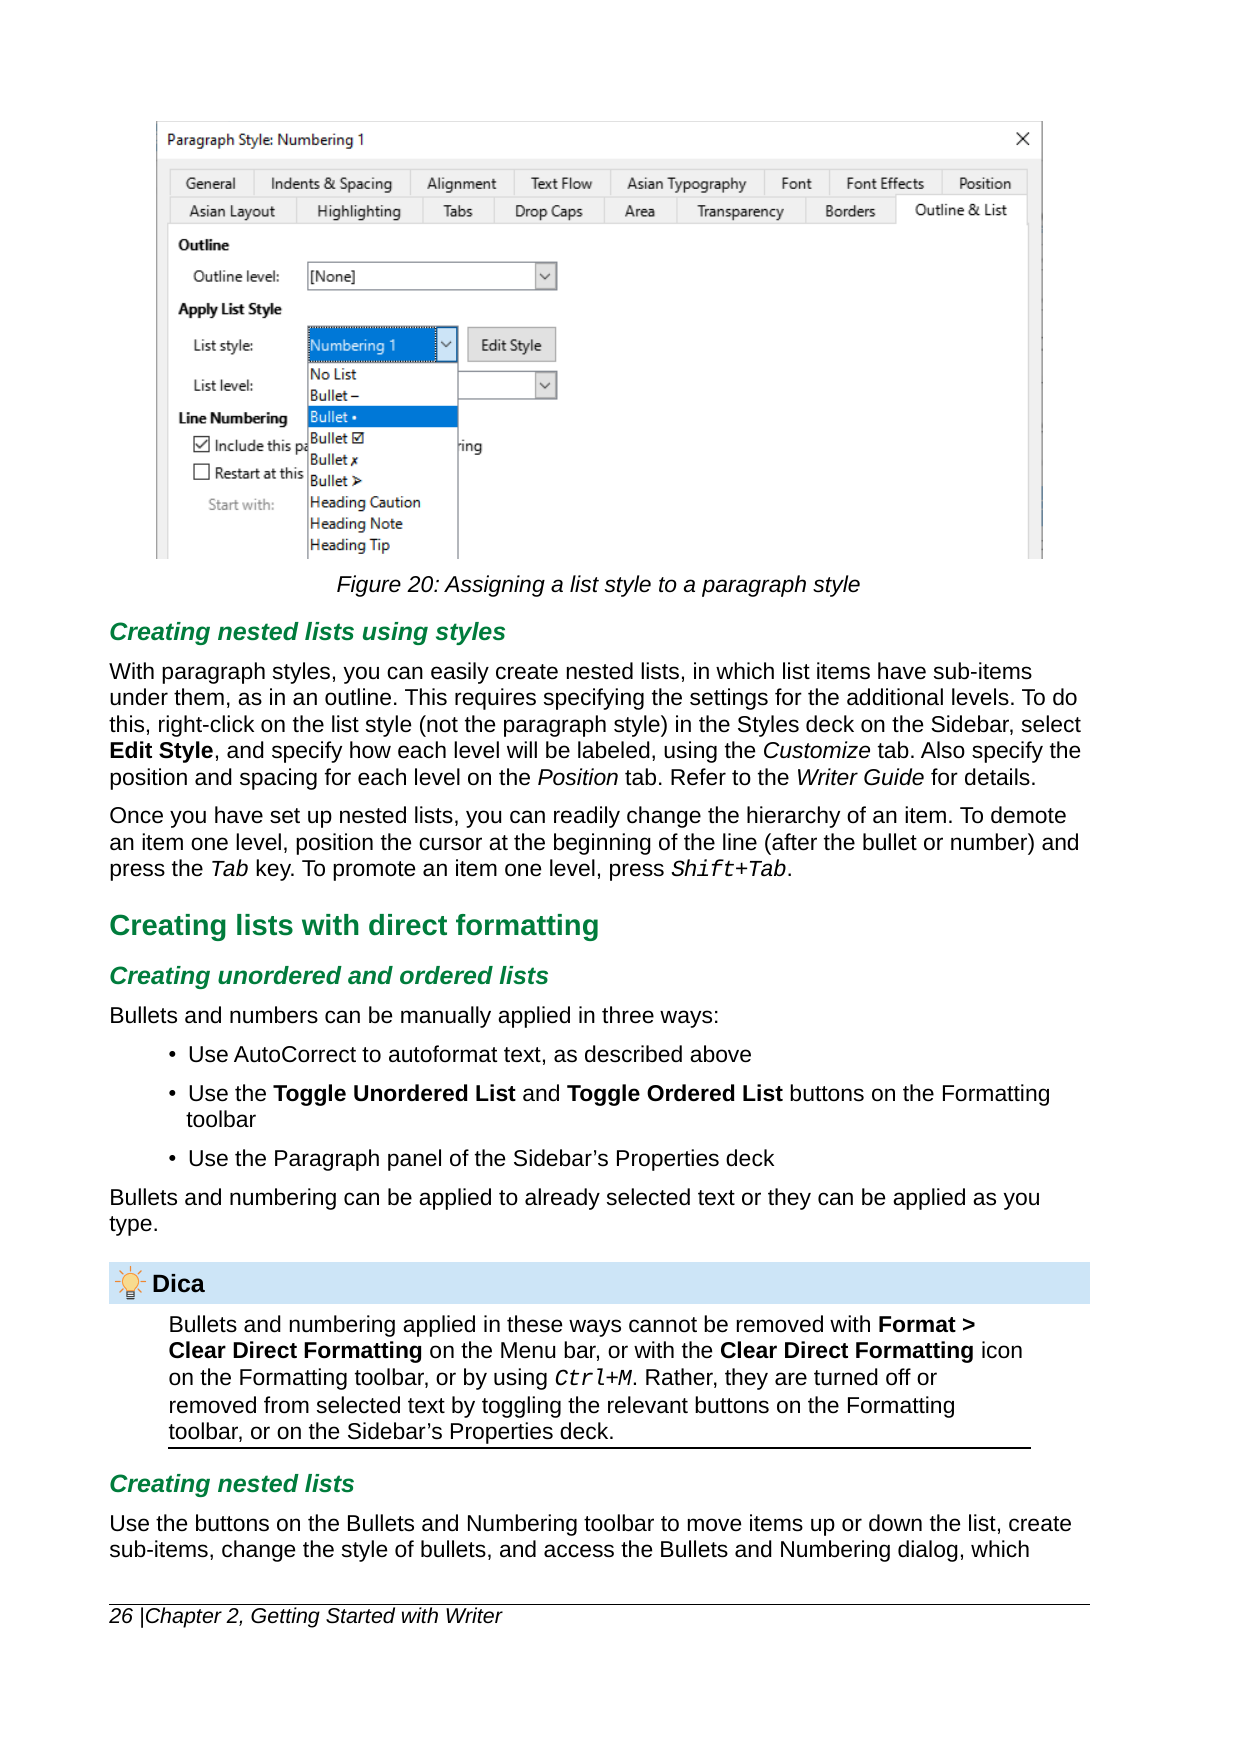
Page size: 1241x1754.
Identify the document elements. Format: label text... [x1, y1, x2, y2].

text Once you have set up nested lists, you can readily change the hierarchy of an item. To demote an item one level, position the cursor at the beginning of the line (after the bullet or number) and press the Tab key. To promote an item one level, press Shift+Tab. [109, 802, 1090, 883]
text Figure 20: Assigning a list style to a paragraph style [156, 571, 1043, 597]
subtitle Creating unordered and ordered lists [109, 961, 1090, 990]
subtitle Creating lists with direct formatting [109, 908, 1090, 942]
subtitle Creating nested lists [109, 1469, 1090, 1498]
list Use AutoCorrect to autoformat text, as described above [168, 1041, 1090, 1067]
text With paragraph styles, you can easily create nested lists, in which list items have sub-items under them, as in an outline. This requires specifying the settings for the additional levels. To do this, right-click on the list style (not the paragraph style) in the Styles deck on the Sidebar, select Edit Style, and specify how each level will be labeled, using the Customize tab. Also specify the position and spacing for each level on the Position tab. Refer to the Writer Guide for details. [109, 658, 1090, 790]
picture [156, 121, 1043, 559]
text Use the buttons on the Bullets and Numbering toolbar to move items up or down the list, create sub-items, change the style of bullets, and access the Bullets and Numbering dialog, which [109, 1510, 1090, 1563]
list Bullets and numbers can be manually applied in three ways: [109, 1002, 1090, 1029]
text Bullets and numbering applied in these ways cannot be removed with Format > Clear Direct Formatting on the Menu bar, or with the Clear Direct Formatting icon on the Formatting toolbar, or by using Ctrl+M. Rather, they are turned off or removed from selected text by toggling the relevant buttons on the Formatting toolbar, or on the Sidebar’s Properties deck. [168, 1311, 1031, 1447]
list Use the Toggle Unordered List and Toggle Ordered List buttons on the Formatting toolbar [168, 1080, 1090, 1133]
subtitle Creating nested lists using styles [109, 617, 1090, 646]
list Use the Paragraph panel of the Sidebar’s Properties deck [168, 1145, 1090, 1172]
subtitle Dica [151, 1262, 1090, 1304]
text Bullets and numbering can be applied to already selected text or they can be applied as you type. [109, 1184, 1090, 1237]
